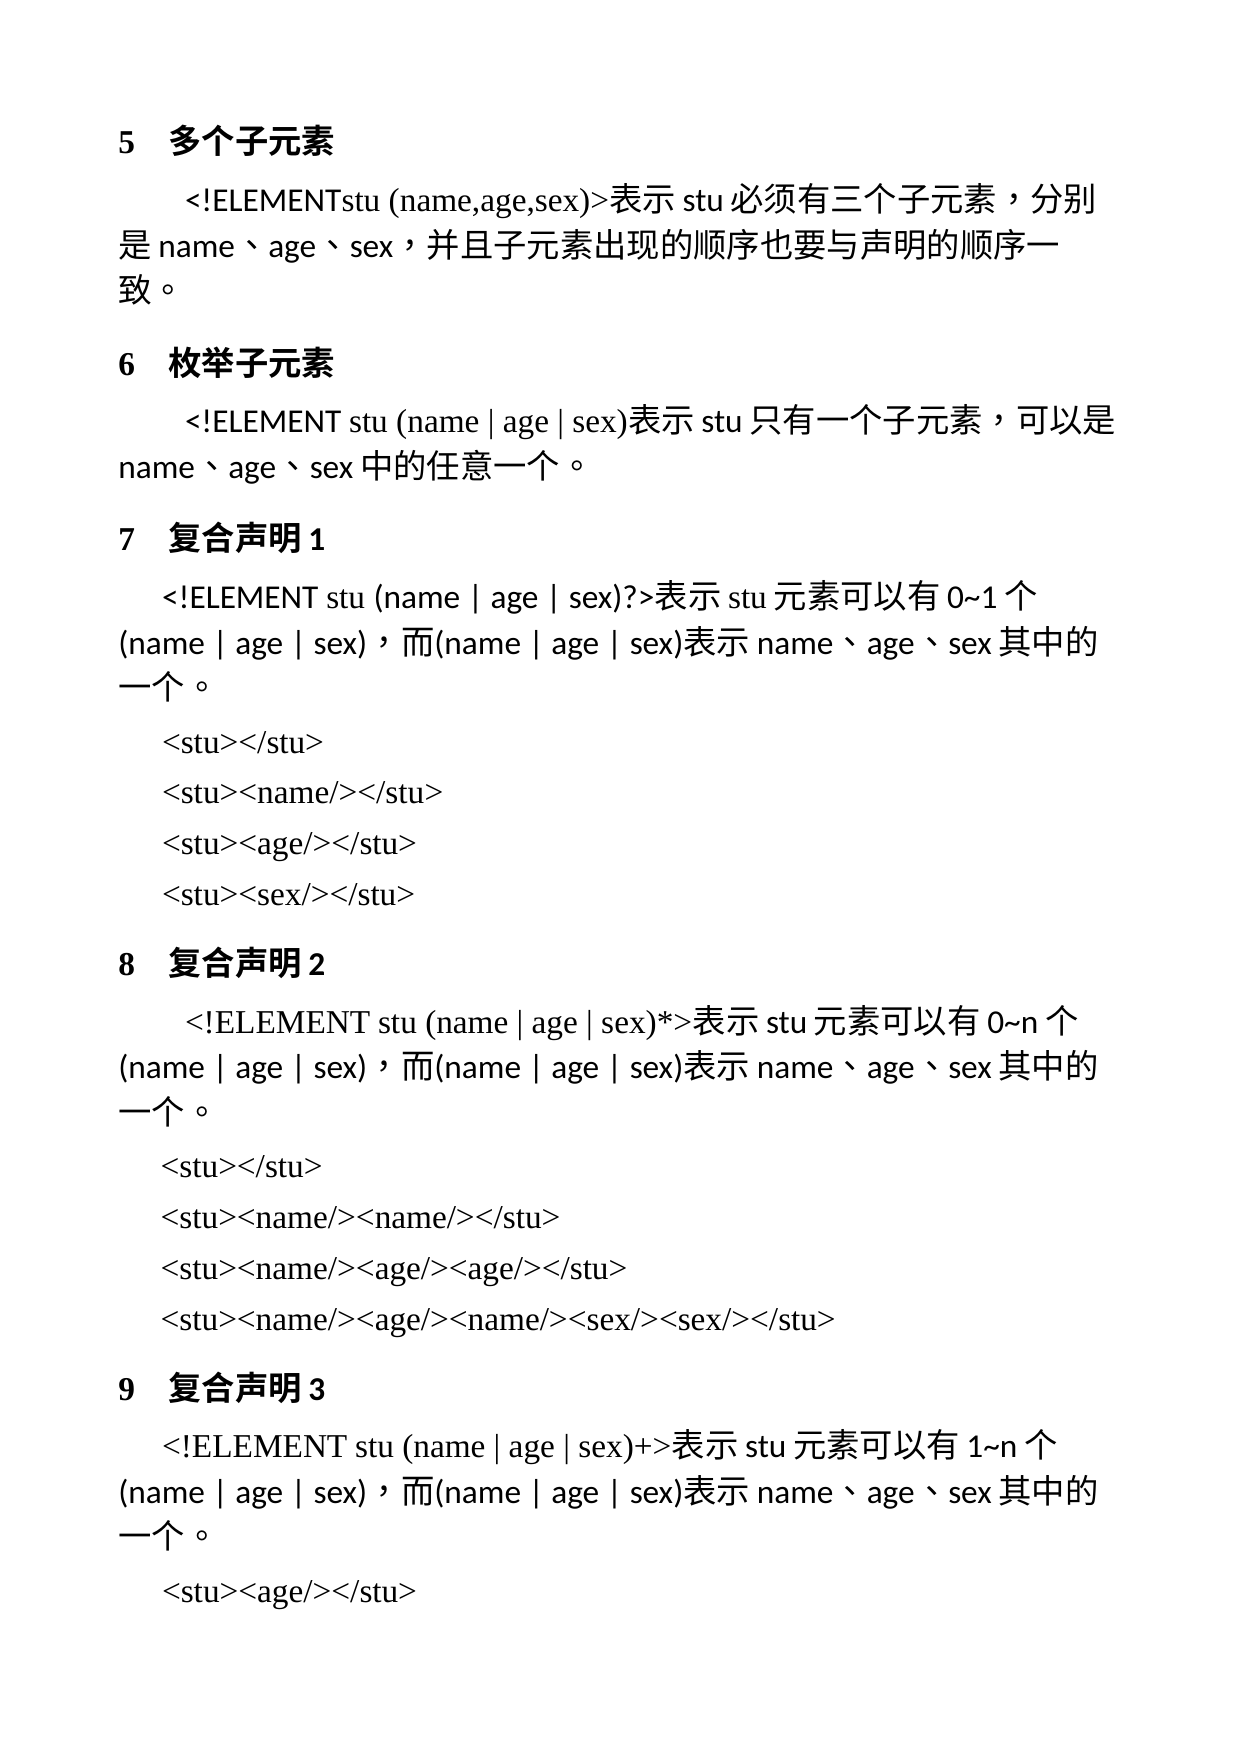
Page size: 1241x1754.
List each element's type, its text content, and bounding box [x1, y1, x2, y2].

subtitle 6 枚举子元素 [118, 339, 1122, 385]
text <stu><name/><age/><name/><sex/><sex/></stu> [118, 1299, 1122, 1337]
subtitle 7 复合声明1 [118, 515, 1122, 561]
text <!ELEMENT stu (name | age | sex)?>表示stu元素可以有0~1个(name | age | sex)，而(name | age | sex)表示name、age、sex其中的一个。 [118, 573, 1122, 709]
text <stu><name/></stu> [118, 773, 1122, 811]
text <stu><age/></stu> [118, 1571, 1122, 1609]
text <stu><name/><age/><age/></stu> [118, 1248, 1122, 1286]
text <!ELEMENT stu (name | age | sex)+>表示stu元素可以有1~n个(name | age | sex)，而(name | age | sex)表示name、age、sex其中的一个。 [118, 1422, 1122, 1558]
subtitle 8 复合声明2 [118, 940, 1122, 985]
text <stu><name/><name/></stu> [118, 1197, 1122, 1236]
text <stu><age/></stu> [118, 823, 1122, 862]
text <stu></stu> [118, 722, 1122, 760]
text <!ELEMENT stu (name | age | sex)表示stu只有一个子元素，可以是name、age、sex中的任意一个。 [118, 397, 1122, 488]
text <stu><sex/></stu> [118, 874, 1122, 913]
text <!ELEMENT stu (name | age | sex)*>表示stu元素可以有0~n个(name | age | sex)，而(name | age | sex)表示name、age、sex其中的一个。 [118, 998, 1122, 1134]
subtitle 9 复合声明3 [118, 1364, 1122, 1410]
subtitle 5 多个子元素 [118, 118, 1122, 163]
text <stu></stu> [118, 1146, 1122, 1185]
text <!ELEMENTstu (name,age,sex)>表示stu必须有三个子元素，分别是name、age、sex，并且子元素出现的顺序也要与声明的顺序一致。 [118, 176, 1122, 312]
